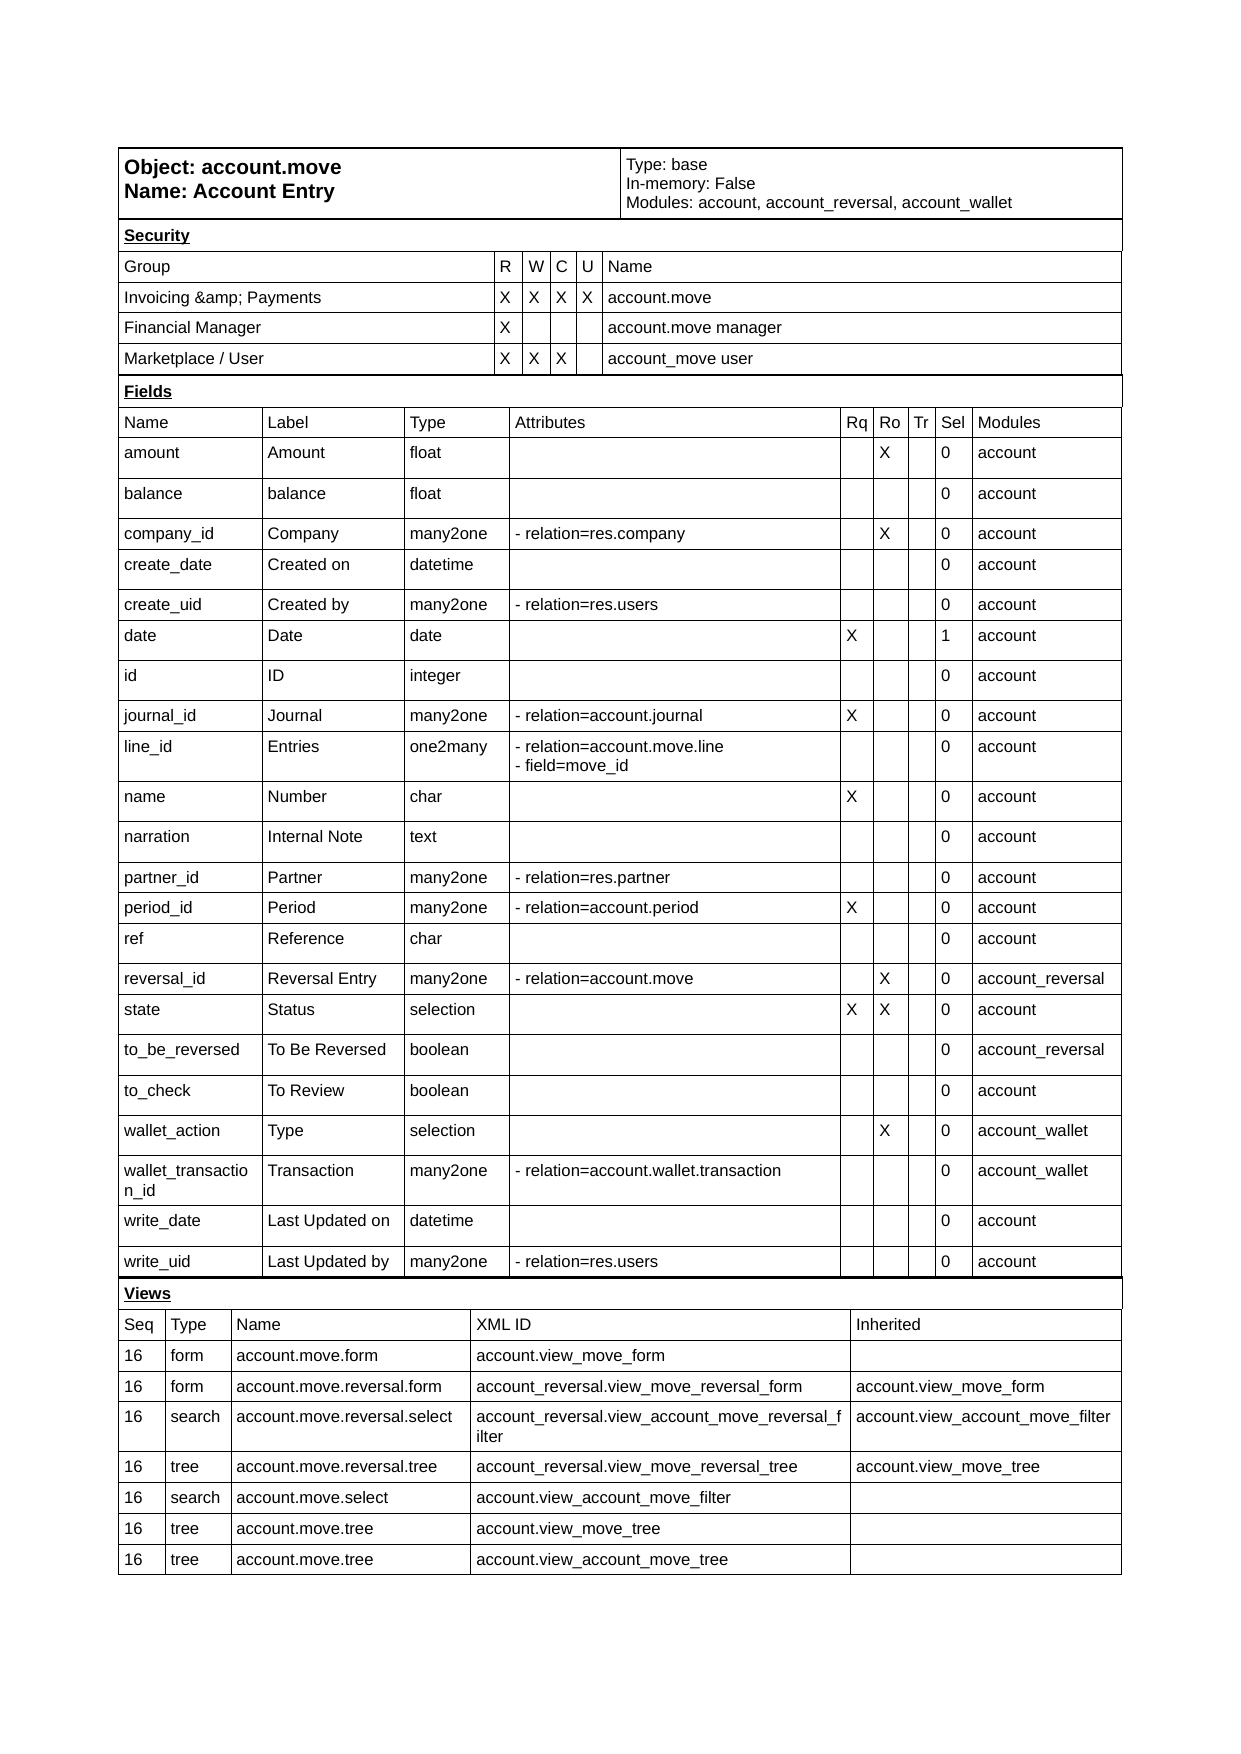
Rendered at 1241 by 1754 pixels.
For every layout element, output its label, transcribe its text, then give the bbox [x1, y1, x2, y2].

table_cell wallet_transaction_id [119, 1156, 262, 1205]
table_cell Created by [263, 590, 404, 620]
table_cell search [166, 1483, 231, 1513]
table_cell 1 [936, 621, 972, 660]
table_cell account [973, 479, 1121, 518]
table_cell X [841, 782, 873, 821]
table_cell [510, 1116, 840, 1155]
table_header R [495, 252, 522, 282]
table_cell state [119, 995, 262, 1034]
table_cell 0 [936, 1116, 972, 1155]
table_cell - relation=account.period [510, 893, 840, 923]
table_cell account_wallet [973, 1116, 1121, 1155]
table_cell [909, 519, 935, 549]
table_cell [851, 1545, 1121, 1574]
table_cell account [973, 519, 1121, 549]
table_header U [577, 252, 602, 282]
table_cell Marketplace / User [119, 344, 494, 374]
table_cell tree [166, 1452, 231, 1482]
table_cell Period [263, 893, 404, 923]
table_cell [909, 621, 935, 660]
table_cell partner_id [119, 863, 262, 892]
table_cell account [973, 1206, 1121, 1246]
table_cell - relation=res.partner [510, 863, 840, 892]
table_cell X [841, 701, 873, 731]
table_cell [841, 964, 873, 994]
table_cell 0 [936, 924, 972, 963]
table_cell account_reversal.view_move_reversal_tree [471, 1452, 850, 1482]
table_cell X [874, 438, 908, 478]
table_cell - relation=account.wallet.transaction [510, 1156, 840, 1205]
table_cell 0 [936, 893, 972, 923]
table_cell [841, 1247, 873, 1276]
table_cell account [973, 1247, 1121, 1276]
table_cell account [973, 893, 1121, 923]
table_cell account_reversal [973, 964, 1121, 994]
table_cell account [973, 822, 1121, 862]
table_cell account.view_account_move_filter [471, 1483, 850, 1513]
table_cell 0 [936, 519, 972, 549]
table_cell 0 [936, 1206, 972, 1246]
table_header Type: base In-memory: False Modules: account, account_reversal, account_wallet [621, 149, 1122, 218]
table_cell [874, 822, 908, 862]
table_cell account.move.reversal.form [232, 1372, 470, 1401]
table_cell Amount [263, 438, 404, 478]
table_cell Invoicing &amp; Payments [119, 283, 494, 312]
table_header Inherited [851, 1310, 1121, 1340]
table_cell X [841, 893, 873, 923]
table_cell char [405, 782, 509, 821]
table_cell narration [119, 822, 262, 862]
table_cell [510, 782, 840, 821]
table_cell account.view_account_move_tree [471, 1545, 850, 1574]
table_cell [909, 1035, 935, 1075]
table_cell To Review [263, 1076, 404, 1115]
table_cell many2one [405, 964, 509, 994]
table_cell X [551, 344, 576, 374]
table_cell account_reversal.view_move_reversal_form [471, 1372, 850, 1401]
table_cell Type [263, 1116, 404, 1155]
table_header Ro [874, 408, 908, 437]
table_cell [909, 1076, 935, 1115]
table_cell 16 [119, 1341, 165, 1371]
table_cell [909, 590, 935, 620]
table_cell tree [166, 1514, 231, 1543]
table_cell account.move.select [232, 1483, 470, 1513]
table_cell write_date [119, 1206, 262, 1246]
table_cell [841, 1206, 873, 1246]
table_cell boolean [405, 1076, 509, 1115]
table_cell To Be Reversed [263, 1035, 404, 1075]
table_cell account.view_move_tree [851, 1452, 1121, 1482]
table_cell account [973, 924, 1121, 963]
table_cell 16 [119, 1514, 165, 1543]
table_cell [841, 1035, 873, 1075]
table_cell account.move.tree [232, 1514, 470, 1543]
table_cell datetime [405, 1206, 509, 1246]
table_cell 0 [936, 995, 972, 1034]
table_cell 0 [936, 1247, 972, 1276]
table_cell balance [263, 479, 404, 518]
table_cell 0 [936, 863, 972, 892]
table_cell [909, 438, 935, 478]
table_cell Last Updated on [263, 1206, 404, 1246]
table_cell 0 [936, 1076, 972, 1115]
table_header Security [119, 220, 1122, 251]
table_cell account.move.reversal.select [232, 1402, 470, 1451]
table_cell [909, 479, 935, 518]
table_cell [841, 732, 873, 781]
table_cell one2many [405, 732, 509, 781]
table_cell [841, 661, 873, 700]
table_cell ID [263, 661, 404, 700]
table_header Object: account.move Name: Account Entry [119, 149, 620, 218]
table_cell char [405, 924, 509, 963]
table_cell journal_id [119, 701, 262, 731]
table_cell many2one [405, 590, 509, 620]
table_cell X [874, 1116, 908, 1155]
table_cell reversal_id [119, 964, 262, 994]
table_cell id [119, 661, 262, 700]
table_cell X [577, 283, 602, 312]
table_cell [909, 863, 935, 892]
table_cell [510, 924, 840, 963]
table_cell [510, 479, 840, 518]
table_header Label [263, 408, 404, 437]
table_cell selection [405, 995, 509, 1034]
table_cell line_id [119, 732, 262, 781]
table_cell [909, 550, 935, 589]
table_cell [841, 519, 873, 549]
table_cell ref [119, 924, 262, 963]
table_cell [909, 924, 935, 963]
table_cell 0 [936, 822, 972, 862]
table_cell 0 [936, 701, 972, 731]
table_cell [874, 1035, 908, 1075]
table_cell account.move.form [232, 1341, 470, 1371]
table_cell - relation=account.move.line - field=move_id [510, 732, 840, 781]
table_cell account_reversal.view_account_move_reversal_filter [471, 1402, 850, 1451]
table_cell float [405, 479, 509, 518]
table_cell X [874, 995, 908, 1034]
table_cell [874, 479, 908, 518]
table_cell account.view_account_move_filter [851, 1402, 1121, 1451]
table_cell period_id [119, 893, 262, 923]
table_cell [510, 1035, 840, 1075]
table_cell create_uid [119, 590, 262, 620]
table_cell 16 [119, 1452, 165, 1482]
table_cell to_check [119, 1076, 262, 1115]
table_cell amount [119, 438, 262, 478]
table_cell [577, 344, 602, 374]
table_cell [909, 893, 935, 923]
table_cell 16 [119, 1483, 165, 1513]
table_cell X [841, 995, 873, 1034]
table_cell - relation=account.journal [510, 701, 840, 731]
table_cell [510, 1206, 840, 1246]
table_cell wallet_action [119, 1116, 262, 1155]
table_cell [851, 1514, 1121, 1543]
table_cell [874, 1156, 908, 1205]
table_cell - relation=res.users [510, 590, 840, 620]
table_cell [874, 782, 908, 821]
table_cell write_uid [119, 1247, 262, 1276]
table_cell [841, 1156, 873, 1205]
table_cell [841, 590, 873, 620]
table_cell [523, 313, 550, 343]
table_cell [510, 822, 840, 862]
table_cell - relation=account.move [510, 964, 840, 994]
table_cell form [166, 1341, 231, 1371]
table_cell account [973, 701, 1121, 731]
table_cell account.move.tree [232, 1545, 470, 1574]
table_cell 0 [936, 782, 972, 821]
table_cell X [874, 964, 908, 994]
table_cell [874, 732, 908, 781]
table_cell balance [119, 479, 262, 518]
table_header W [523, 252, 550, 282]
table_header C [551, 252, 576, 282]
table_cell account [973, 661, 1121, 700]
table_cell [874, 1247, 908, 1276]
table_cell [874, 863, 908, 892]
table_header Seq [119, 1310, 165, 1340]
table_cell many2one [405, 863, 509, 892]
table_cell Entries [263, 732, 404, 781]
table_cell 16 [119, 1372, 165, 1401]
table_cell [874, 621, 908, 660]
table_cell account.view_move_form [471, 1341, 850, 1371]
table_cell 0 [936, 732, 972, 781]
table_cell [841, 863, 873, 892]
table_cell Reversal Entry [263, 964, 404, 994]
table_header Name [119, 408, 262, 437]
table_cell [510, 1076, 840, 1115]
table_cell form [166, 1372, 231, 1401]
table_cell date [405, 621, 509, 660]
table_cell [510, 661, 840, 700]
table_cell company_id [119, 519, 262, 549]
table_header Views [119, 1279, 1122, 1309]
table_cell account [973, 1076, 1121, 1115]
table_cell 0 [936, 479, 972, 518]
table_cell Journal [263, 701, 404, 731]
table_cell many2one [405, 893, 509, 923]
table_cell [577, 313, 602, 343]
table_cell [874, 701, 908, 731]
table_cell [909, 1116, 935, 1155]
table_cell search [166, 1402, 231, 1451]
table_cell account_reversal [973, 1035, 1121, 1075]
table_cell [841, 1116, 873, 1155]
table_header Tr [909, 408, 935, 437]
table_cell Partner [263, 863, 404, 892]
table_cell account.move.reversal.tree [232, 1452, 470, 1482]
table_cell - relation=res.company [510, 519, 840, 549]
table_cell [841, 1076, 873, 1115]
table_cell 16 [119, 1402, 165, 1451]
table_cell 0 [936, 964, 972, 994]
table_cell [909, 1247, 935, 1276]
table_cell [874, 893, 908, 923]
table_cell many2one [405, 519, 509, 549]
table_cell Reference [263, 924, 404, 963]
table_header Fields [119, 376, 1122, 407]
table_cell [909, 995, 935, 1034]
table_cell account.view_move_form [851, 1372, 1121, 1401]
table_cell name [119, 782, 262, 821]
table_cell [841, 822, 873, 862]
table_header Name [603, 252, 1121, 282]
table_cell text [405, 822, 509, 862]
table_cell account [973, 550, 1121, 589]
table_cell account [973, 782, 1121, 821]
table_cell account [973, 590, 1121, 620]
table_cell Created on [263, 550, 404, 589]
table_cell Date [263, 621, 404, 660]
table_cell float [405, 438, 509, 478]
table_cell account [973, 438, 1121, 478]
table_cell [909, 701, 935, 731]
table_cell account.move [603, 283, 1121, 312]
table_header Type [166, 1310, 231, 1340]
table_cell X [874, 519, 908, 549]
table_cell Number [263, 782, 404, 821]
table_cell account.move manager [603, 313, 1121, 343]
table_cell [510, 550, 840, 589]
table_cell account [973, 995, 1121, 1034]
table_cell X [551, 283, 576, 312]
table_cell [841, 438, 873, 478]
table_header Rq [841, 408, 873, 437]
table_cell [909, 782, 935, 821]
table_cell 0 [936, 1035, 972, 1075]
table_cell X [523, 344, 550, 374]
table_cell boolean [405, 1035, 509, 1075]
table_header Name [232, 1310, 470, 1340]
table_cell [874, 924, 908, 963]
table_cell 0 [936, 550, 972, 589]
table_cell Transaction [263, 1156, 404, 1205]
table_cell [909, 822, 935, 862]
table_cell Company [263, 519, 404, 549]
table_header Modules [973, 408, 1121, 437]
table_cell account [973, 863, 1121, 892]
table_cell [510, 438, 840, 478]
table_cell [874, 550, 908, 589]
table_cell datetime [405, 550, 509, 589]
table_cell X [523, 283, 550, 312]
table_cell 0 [936, 438, 972, 478]
table_cell many2one [405, 1156, 509, 1205]
table_cell many2one [405, 1247, 509, 1276]
table_cell Financial Manager [119, 313, 494, 343]
table_cell account_wallet [973, 1156, 1121, 1205]
table_cell [909, 964, 935, 994]
table_cell [851, 1483, 1121, 1513]
table_cell 0 [936, 661, 972, 700]
table_header XML ID [471, 1310, 850, 1340]
table_cell account_move user [603, 344, 1121, 374]
table_cell [841, 550, 873, 589]
table_cell 16 [119, 1545, 165, 1574]
table_cell [851, 1341, 1121, 1371]
table_cell account [973, 732, 1121, 781]
table_cell 0 [936, 590, 972, 620]
table_cell [841, 924, 873, 963]
table_cell [874, 1206, 908, 1246]
table_cell many2one [405, 701, 509, 731]
table_cell tree [166, 1545, 231, 1574]
table_cell [874, 1076, 908, 1115]
table_cell date [119, 621, 262, 660]
table_header Type [405, 408, 509, 437]
table_header Attributes [510, 408, 840, 437]
table_cell [551, 313, 576, 343]
table_cell [874, 590, 908, 620]
table_cell X [495, 313, 522, 343]
table_cell to_be_reversed [119, 1035, 262, 1075]
table_cell X [841, 621, 873, 660]
table_cell [841, 479, 873, 518]
table_cell [909, 661, 935, 700]
table_cell account [973, 621, 1121, 660]
table_cell [874, 661, 908, 700]
table_cell [510, 621, 840, 660]
table_cell X [495, 344, 522, 374]
table_cell [909, 732, 935, 781]
table_cell Last Updated by [263, 1247, 404, 1276]
table_cell Status [263, 995, 404, 1034]
table_cell account.view_move_tree [471, 1514, 850, 1543]
table_cell [909, 1156, 935, 1205]
table_cell Internal Note [263, 822, 404, 862]
table_header Sel [936, 408, 972, 437]
table_cell 0 [936, 1156, 972, 1205]
table_header Group [119, 252, 494, 282]
table_cell [510, 995, 840, 1034]
table_cell create_date [119, 550, 262, 589]
table_cell [909, 1206, 935, 1246]
table_cell integer [405, 661, 509, 700]
table_cell X [495, 283, 522, 312]
table_cell selection [405, 1116, 509, 1155]
table_cell - relation=res.users [510, 1247, 840, 1276]
